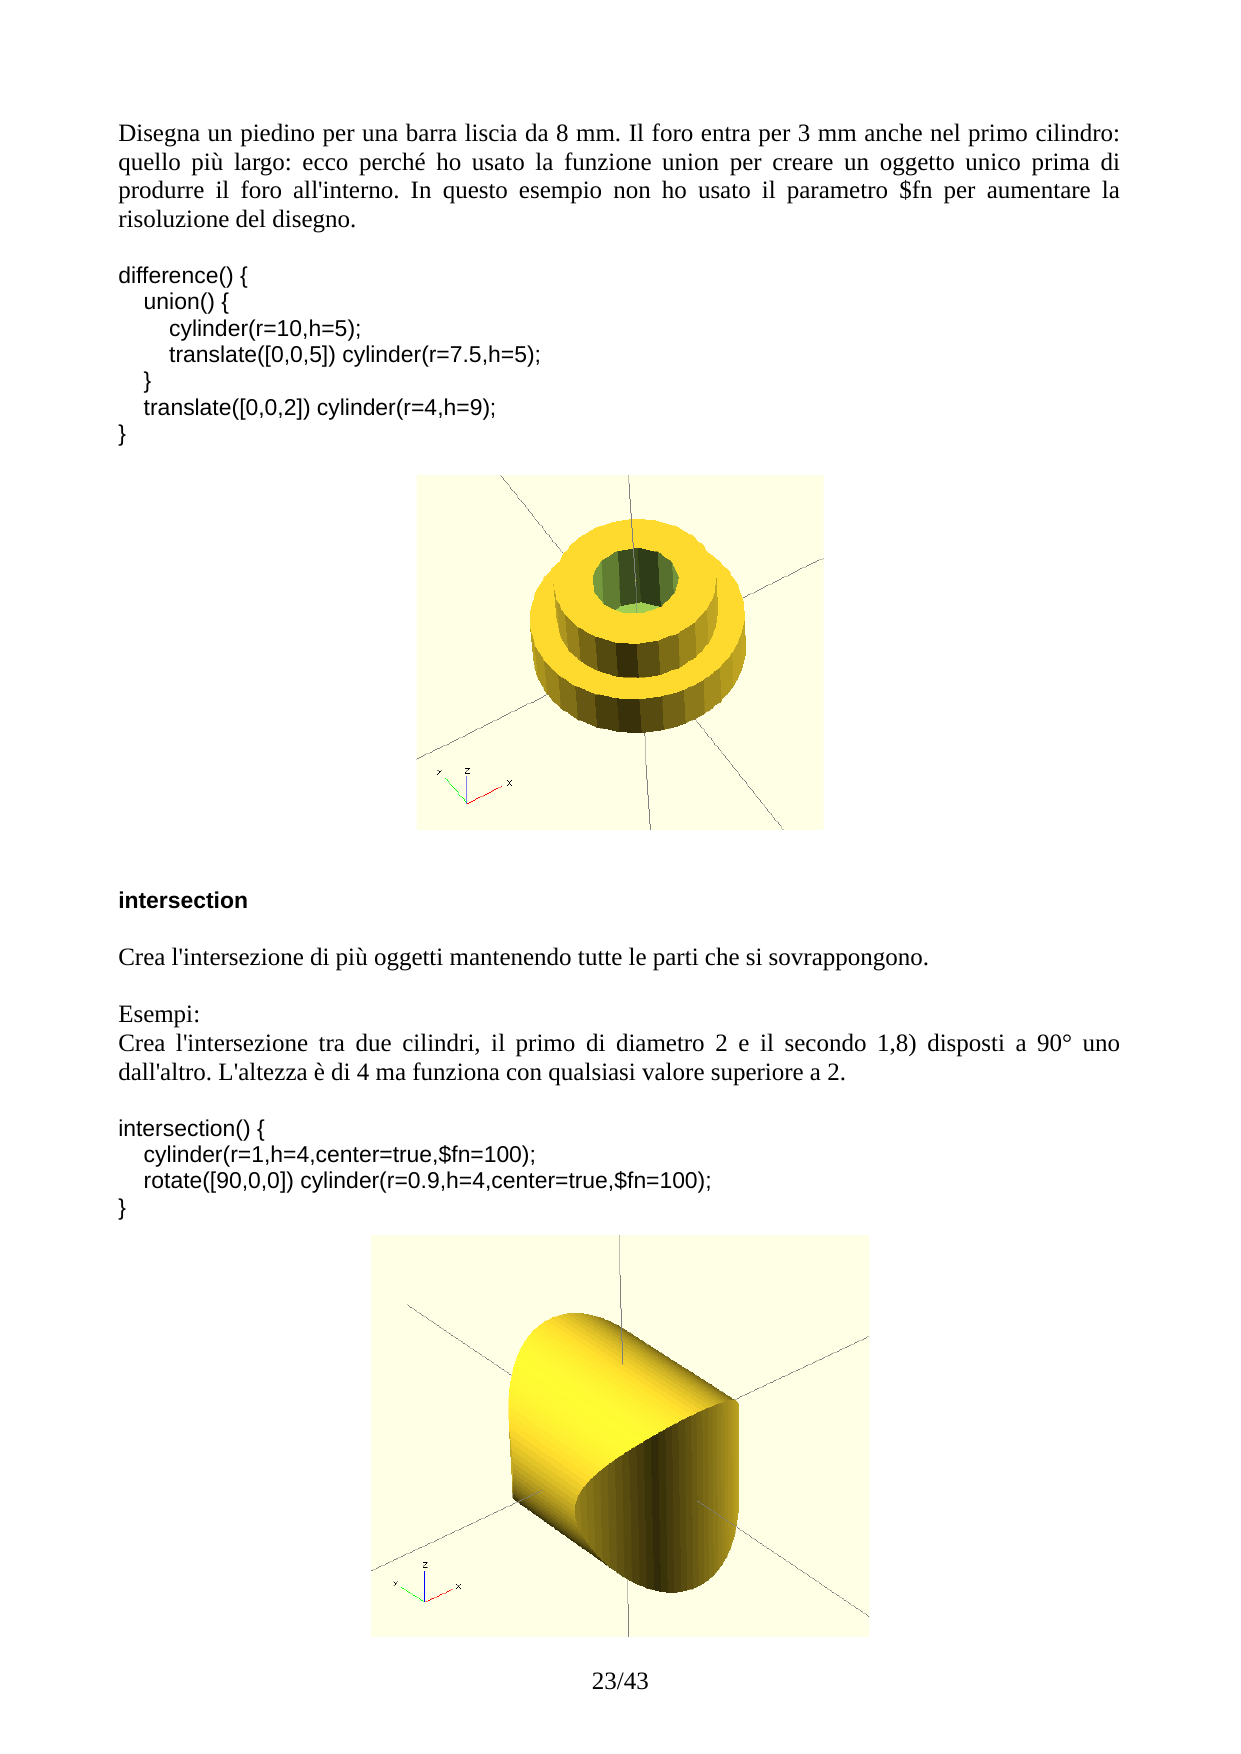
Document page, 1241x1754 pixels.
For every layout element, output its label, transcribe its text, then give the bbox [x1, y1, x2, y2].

text cylinder(r=1,h=4,center=true,$fn=100); [118, 1141, 1122, 1167]
text difference() { [118, 262, 1122, 288]
text rotate([90,0,0]) cylinder(r=0.9,h=4,center=true,$fn=100); [118, 1167, 1122, 1194]
text Crea l'intersezione di più oggetti mantenendo tutte le parti che si sovrappongono. [118, 942, 1122, 971]
picture [371, 1235, 870, 1637]
text intersection [118, 887, 1122, 913]
text union() { [118, 288, 1122, 314]
text } [118, 1194, 1122, 1220]
text intersection() { [118, 1114, 1122, 1141]
text translate([0,0,5]) cylinder(r=7.5,h=5); [118, 341, 1122, 367]
text translate([0,0,2]) cylinder(r=4,h=9); [118, 394, 1122, 420]
text } [118, 367, 1122, 394]
text Disegna un piedino per una barra liscia da 8 mm. Il foro entra per 3 mm anche nel primo cilindro: quello più largo: ecco perché ho usato la funzione union per creare un oggetto unico prima di produrre il foro all'interno. In questo esempio non ho usato il parametro $fn per aumentare la risoluzione del disegno. [118, 118, 1122, 233]
text cylinder(r=10,h=5); [118, 314, 1122, 341]
text Crea l'intersezione tra due cilindri, il primo di diametro 2 e il secondo 1,8) disposti a 90° uno dall'altro. L'altezza è di 4 ma funziona con qualsiasi valore superiore a 2. [118, 1028, 1122, 1086]
text } [118, 420, 1122, 446]
text Esempi: [118, 999, 1122, 1028]
picture [416, 475, 824, 830]
